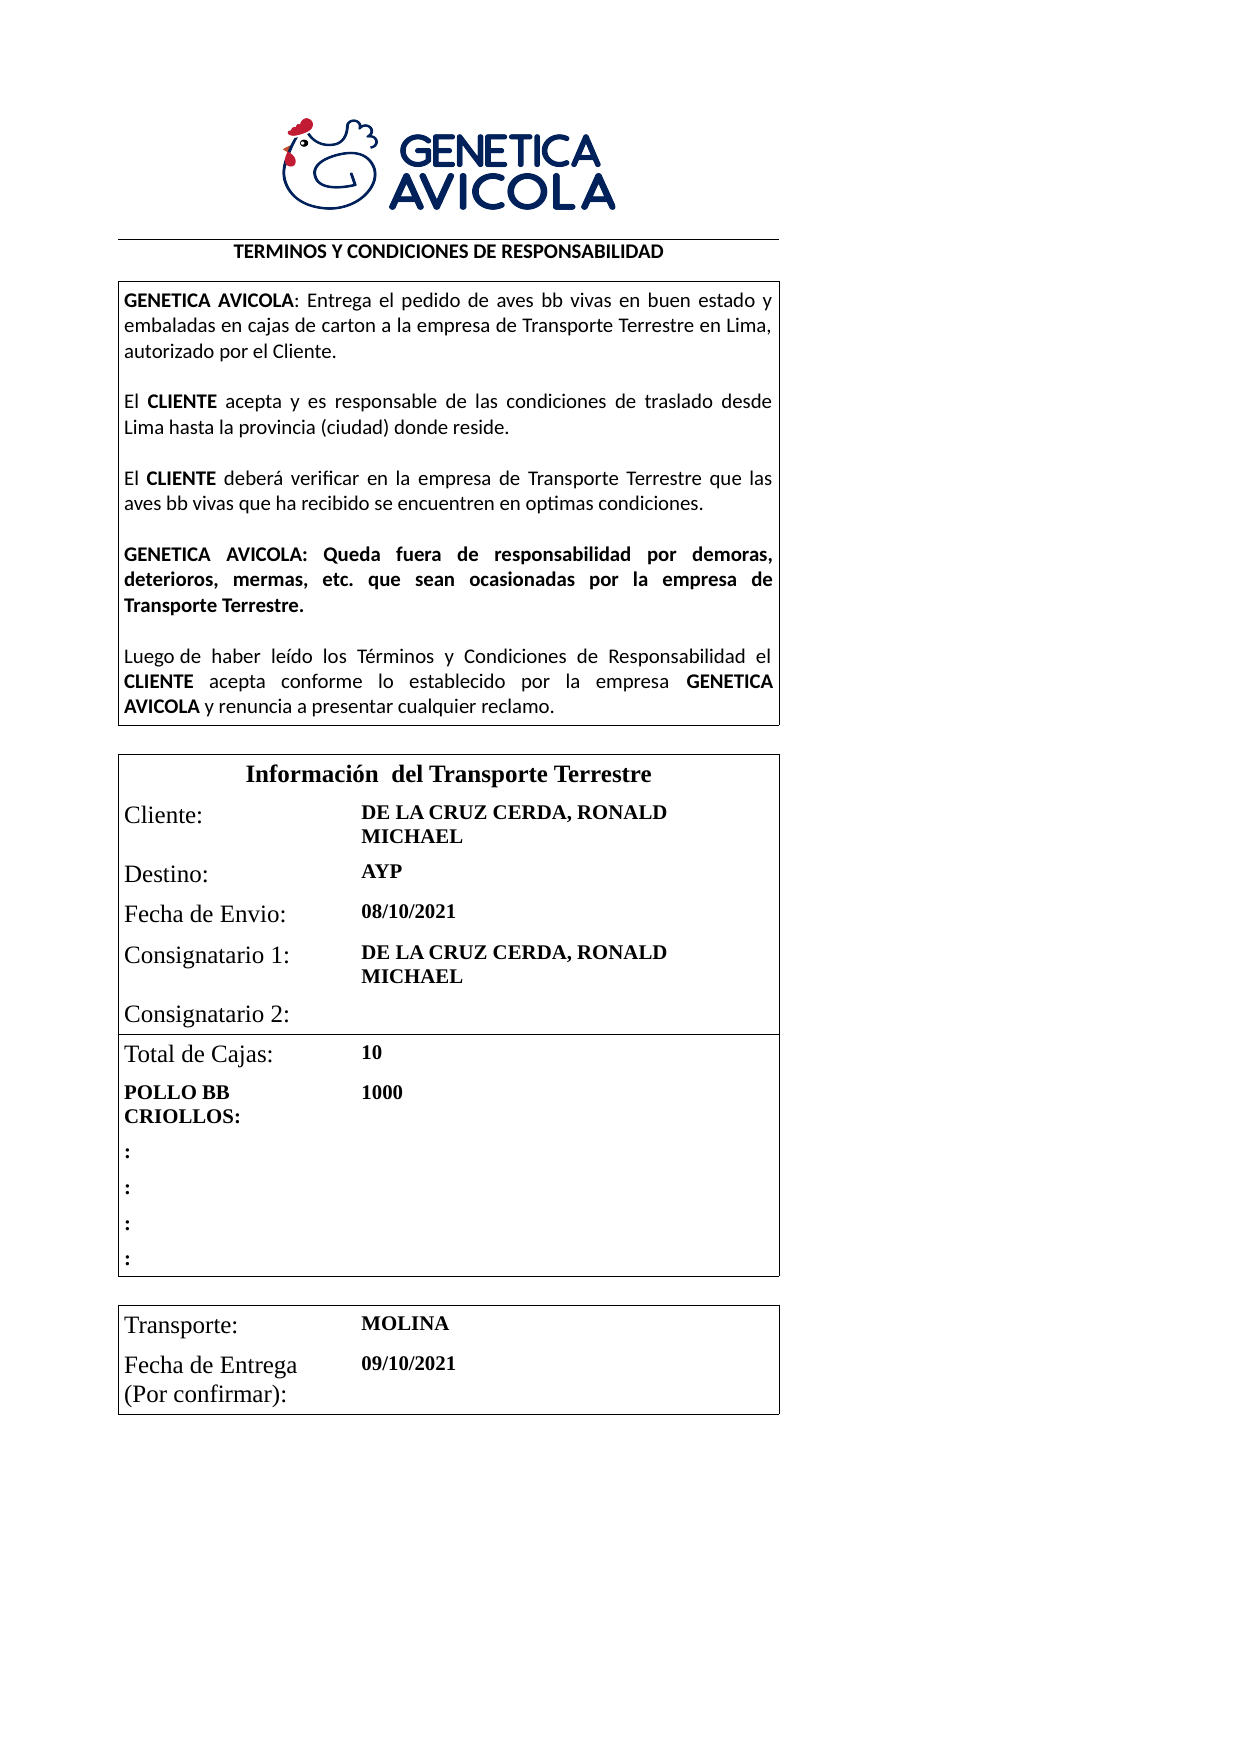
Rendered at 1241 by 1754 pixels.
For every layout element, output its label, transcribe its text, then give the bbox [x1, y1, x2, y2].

table_cell 10 [356, 1035, 779, 1074]
table_cell Total de Cajas: [119, 1035, 356, 1074]
picture [282, 118, 616, 210]
table_cell Fecha de Entrega (Por confirmar): [119, 1345, 356, 1414]
table_cell [356, 1134, 779, 1169]
table_cell [356, 1169, 779, 1205]
table_header TERMINOS Y CONDICIONES DE RESPONSABILIDAD [118, 240, 779, 281]
table_cell Cliente: [119, 794, 356, 853]
table_cell GENETICA AVICOLA: Entrega el pedido de aves bb vivas en buen estado y embaladas en cajas de carton a la empresa de Transporte Terrestre en Lima, autorizado por el Cliente. El CLIENTE acepta y es responsable de las condiciones de traslado desde Lima hasta la provincia (ciudad) donde reside. El CLIENTE deberá verificar en la empresa de Transporte Terrestre que las aves bb vivas que ha recibido se encuentren en optimas condiciones. GENETICA AVICOLA: Queda fuera de responsabilidad por demoras, deterioros, mermas, etc. que sean ocasionadas por la empresa de Transporte Terrestre. Luego de haber leído los Términos y Condiciones de Responsabilidad el CLIENTE acepta conforme lo establecido por la empresa GENETICA AVICOLA y renuncia a presentar cualquier reclamo. [119, 282, 779, 725]
table_cell [356, 1205, 779, 1240]
table_cell Destino: [119, 854, 356, 894]
table_cell : [119, 1205, 356, 1240]
table_cell Fecha de Envio: [119, 894, 356, 934]
table_cell : [119, 1240, 356, 1276]
table_cell [356, 1277, 779, 1304]
table_cell AYP [356, 854, 779, 894]
table_cell MOLINA [356, 1306, 779, 1345]
table_cell 08/10/2021 [356, 894, 779, 934]
table_cell DE LA CRUZ CERDA, RONALD MICHAEL [356, 794, 779, 853]
table_cell [356, 994, 779, 1034]
table_cell [356, 1240, 779, 1276]
table_cell Consignatario 1: [119, 934, 356, 993]
table_cell 09/10/2021 [356, 1345, 779, 1414]
table_cell [118, 1277, 356, 1304]
table_cell Consignatario 2: [119, 994, 356, 1034]
table_cell POLLO BB CRIOLLOS: [119, 1074, 356, 1134]
table_header Información del Transporte Terrestre [119, 755, 779, 794]
table_cell : [119, 1134, 356, 1169]
table_cell DE LA CRUZ CERDA, RONALD MICHAEL [356, 934, 779, 993]
table_cell : [119, 1169, 356, 1205]
table_cell 1000 [356, 1074, 779, 1134]
table_cell Transporte: [119, 1306, 356, 1345]
